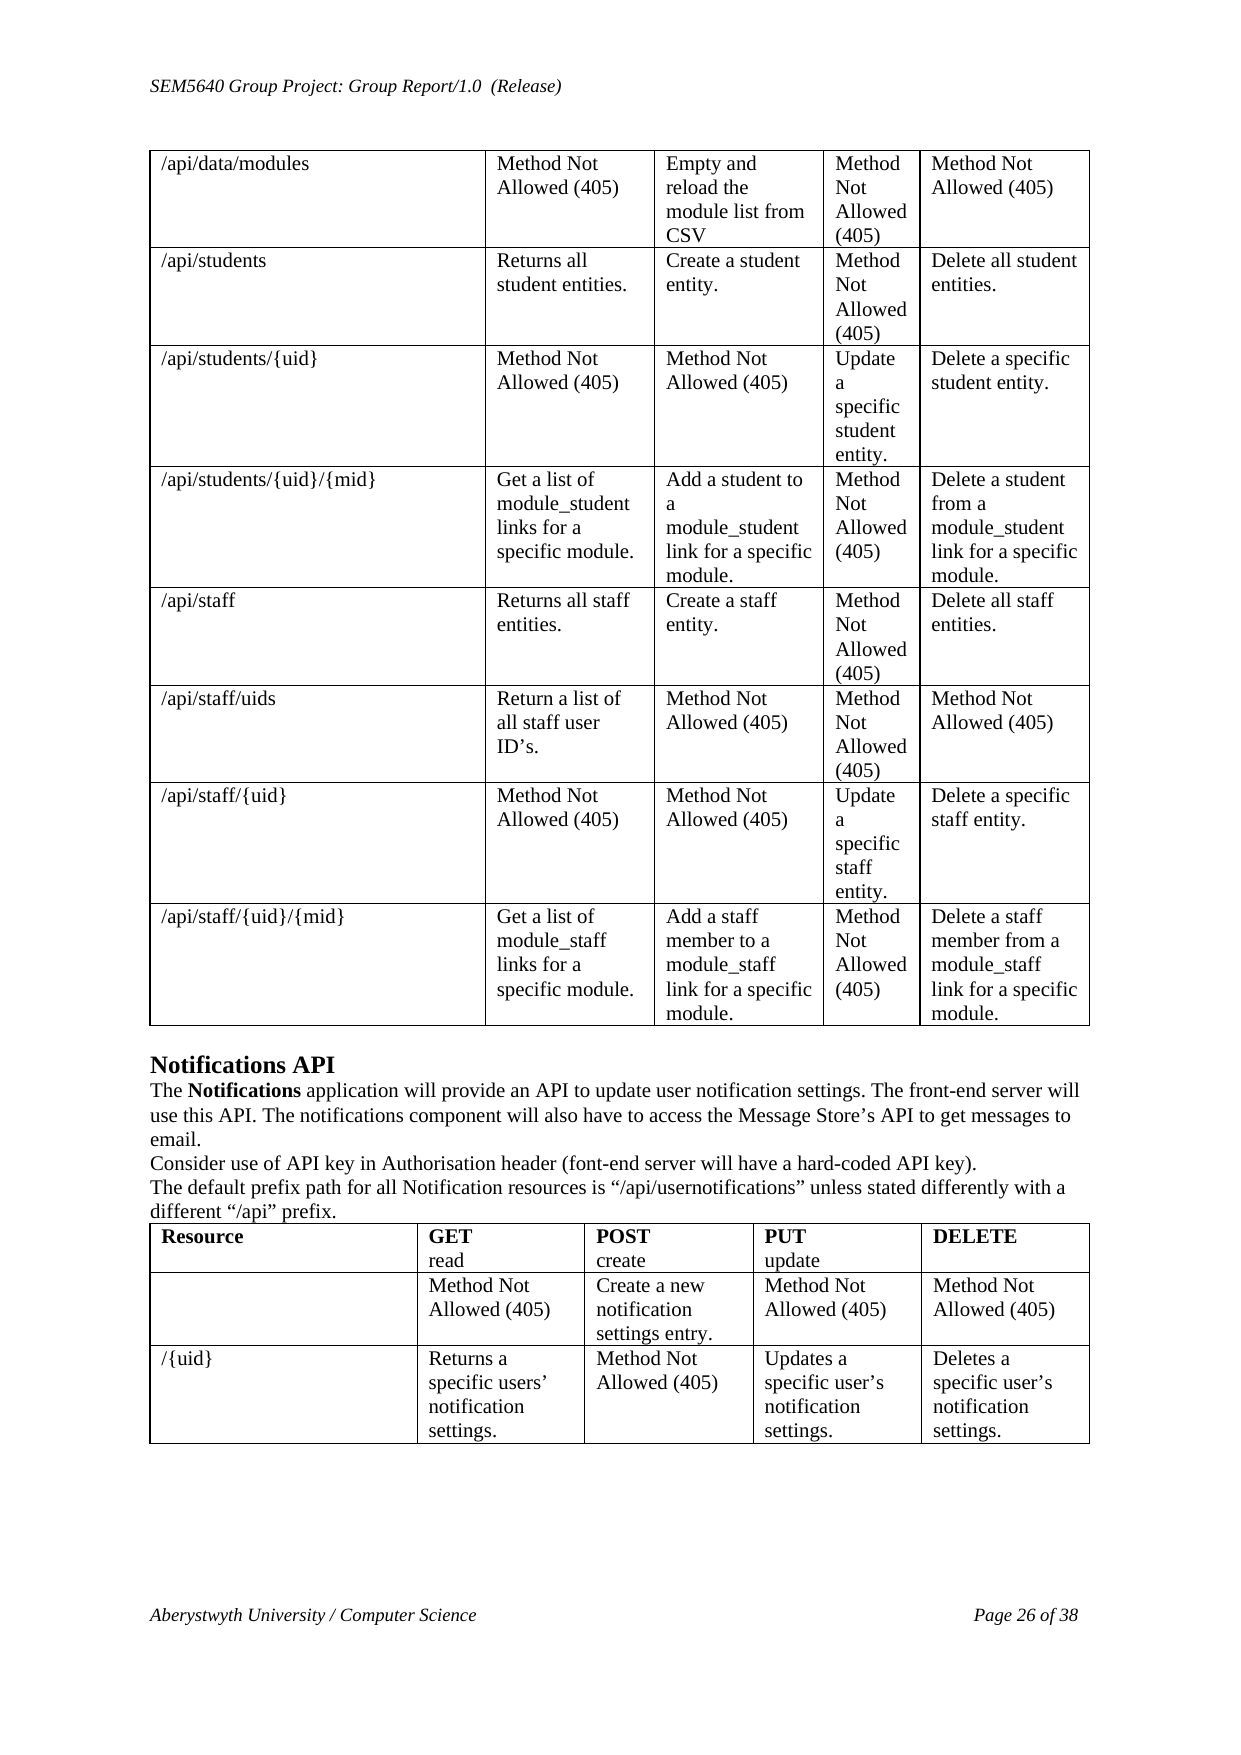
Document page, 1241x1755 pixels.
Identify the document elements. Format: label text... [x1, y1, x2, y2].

table_cell /api/staff/{uid} [151, 783, 485, 903]
table_cell Method Not Allowed (405) [655, 686, 823, 782]
table_cell Returns a specific users’ notification settings. [418, 1346, 584, 1442]
text The Notifications application will provide an API to update user notification settings. The front-end server will use this API. The notifications component will also have to access the Message Store’s API to get messages to email. [150, 1078, 1090, 1151]
table_cell Get a list of module_student links for a specific module. [486, 467, 654, 587]
text Notifications API [150, 1050, 1090, 1078]
table_cell /api/staff/{uid}/{mid} [151, 904, 485, 1024]
table_cell Deletes a specific user’s notification settings. [922, 1346, 1089, 1442]
table_cell Create a staff entity. [655, 588, 823, 684]
table_header POST create [585, 1224, 753, 1272]
table_cell Returns all student entities. [486, 248, 654, 344]
table_cell /{uid} [151, 1346, 417, 1442]
table_header GET read [418, 1224, 584, 1272]
table_cell Method Not Allowed (405) [922, 1273, 1089, 1345]
table_cell Add a student to a module_student link for a specific module. [655, 467, 823, 587]
table_cell Method Not Allowed (405) [418, 1273, 584, 1345]
table_cell Create a student entity. [655, 248, 823, 344]
table_cell Create a new notification settings entry. [585, 1273, 753, 1345]
table_cell /api/staff/uids [151, 686, 485, 782]
table_cell Get a list of module_staff links for a specific module. [486, 904, 654, 1024]
table_cell /api/students [151, 248, 485, 344]
table_cell Method Not Allowed (405) [824, 151, 919, 247]
table_cell Returns all staff entities. [486, 588, 654, 684]
table_cell Method Not Allowed (405) [655, 783, 823, 903]
table_header Resource [151, 1224, 417, 1272]
table_cell Method Not Allowed (405) [486, 151, 654, 247]
table_cell Method Not Allowed (405) [486, 346, 654, 466]
table_cell Method Not Allowed (405) [824, 588, 919, 684]
table_cell Method Not Allowed (405) [921, 686, 1089, 782]
table_cell Delete all staff entities. [921, 588, 1089, 684]
table_cell Method Not Allowed (405) [921, 151, 1089, 247]
table_cell Delete a staff member from a module_staff link for a specific module. [921, 904, 1089, 1024]
table_cell Delete all student entities. [921, 248, 1089, 344]
table_cell Method Not Allowed (405) [824, 686, 919, 782]
table_cell /api/staff [151, 588, 485, 684]
table_cell Method Not Allowed (405) [585, 1346, 753, 1442]
table_cell /api/students/{uid} [151, 346, 485, 466]
table_cell Add a staff member to a module_staff link for a specific module. [655, 904, 823, 1024]
table_cell Empty and reload the module list from CSV [655, 151, 823, 247]
table_cell /api/students/{uid}/{mid} [151, 467, 485, 587]
table_cell Method Not Allowed (405) [486, 783, 654, 903]
table_cell Method Not Allowed (405) [824, 904, 919, 1024]
table_cell Method Not Allowed (405) [824, 248, 919, 344]
table_cell Updates a specific user’s notification settings. [754, 1346, 921, 1442]
table_header PUT update [754, 1224, 921, 1272]
table_header DELETE [922, 1224, 1089, 1272]
text Consider use of API key in Authorisation header (font-end server will have a hard-coded API key). The default prefix path for all Notification resources is “/api/usernotifications” unless stated differently with a different “/api” prefix. [150, 1151, 1090, 1223]
table_cell Update a specific student entity. [824, 346, 919, 466]
table_cell Delete a specific student entity. [921, 346, 1089, 466]
table_cell Method Not Allowed (405) [824, 467, 919, 587]
table_cell /api/data/modules [151, 151, 485, 247]
table_cell Return a list of all staff user ID’s. [486, 686, 654, 782]
table_cell Update a specific staff entity. [824, 783, 919, 903]
table_cell Delete a specific staff entity. [921, 783, 1089, 903]
table_cell [151, 1273, 417, 1345]
table_cell Method Not Allowed (405) [754, 1273, 921, 1345]
table_cell Method Not Allowed (405) [655, 346, 823, 466]
table_cell Delete a student from a module_student link for a specific module. [921, 467, 1089, 587]
